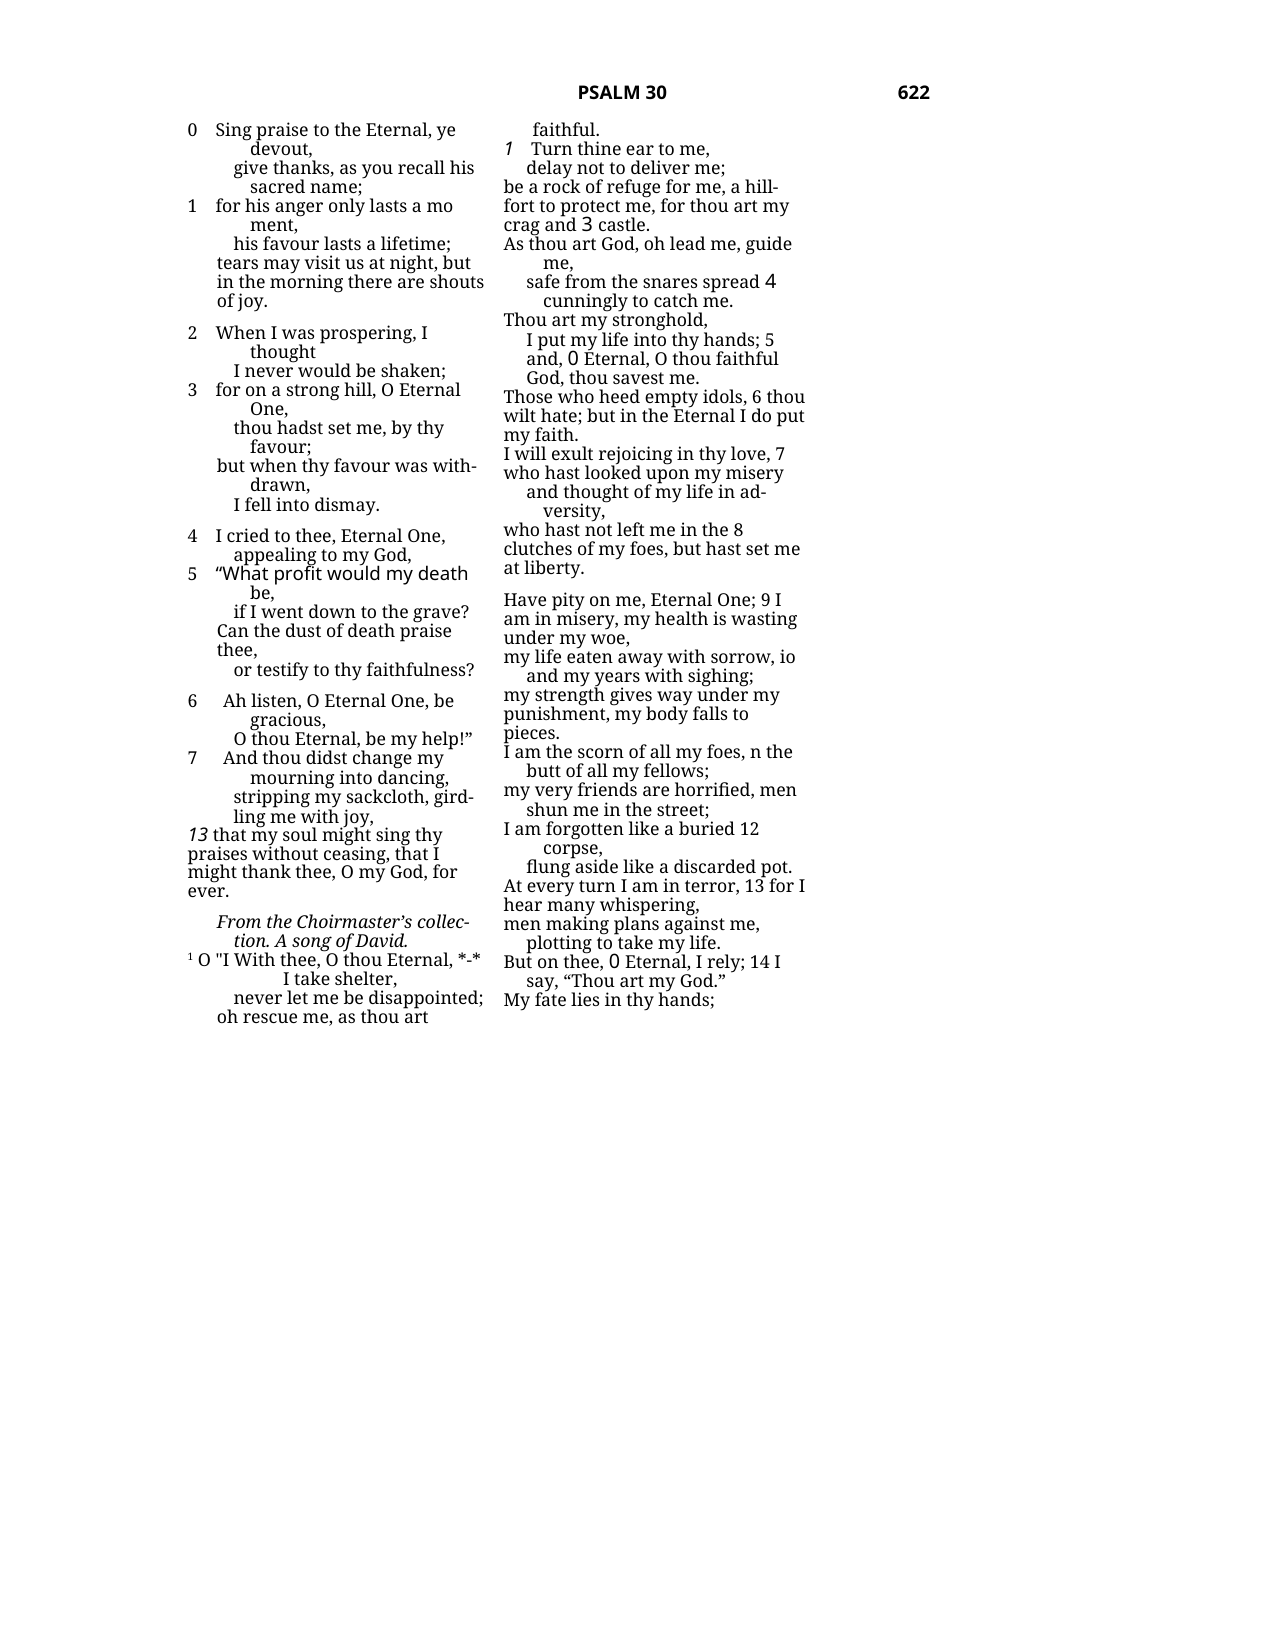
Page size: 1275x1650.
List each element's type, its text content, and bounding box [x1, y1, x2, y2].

text his favour lasts a lifetime; tears may visit us at night, but in the morning there are shouts of joy. [217, 235, 491, 312]
text if I went down to the grave? Can the dust of death praise thee, [217, 603, 491, 661]
text Thou art my stronghold, [503, 312, 807, 331]
list I cried to thee, Eternal One, [187, 527, 491, 546]
text thou hadst set me, by thy favour; [233, 419, 491, 458]
text my very friends are horrified, men shun me in the street; [503, 782, 807, 820]
text I will exult rejoicing in thy love, 7 who hast looked upon my misery [503, 445, 807, 483]
text I never would be shaken; [217, 362, 491, 381]
list Sing praise to the Eternal, ye [187, 121, 491, 140]
text be a rock of refuge for me, a hill-fort to protect me, for thou art my crag and 3 castle. [503, 178, 807, 235]
text but when thy favour was with­drawn, [217, 458, 491, 496]
text men making plans against me, plotting to take my life. [503, 915, 807, 953]
list for on a strong hill, O Eternal [187, 381, 491, 400]
list “What profit would my death [187, 565, 491, 584]
list Ah listen, O Eternal One, be [187, 692, 491, 711]
text Have pity on me, Eternal One; 9 I am in misery, my health is wasting under my woe, [503, 591, 807, 648]
text 1 O "I With thee, O thou Eternal, *-* I take shelter, [187, 951, 491, 989]
text gracious, [233, 711, 491, 730]
text give thanks, as you recall his sacred name; [233, 159, 491, 197]
list Turn thine ear to me, [503, 140, 807, 159]
text flung aside like a discarded pot. [526, 858, 807, 877]
text and thought of my life in ad­versity, [526, 483, 807, 521]
text I fell into dismay. [217, 496, 491, 515]
text One, [233, 400, 491, 419]
list for his anger only lasts a mo­ [187, 197, 491, 216]
text never let me be disappointed; oh rescue me, as thou art [217, 989, 491, 1027]
list And thou didst change my [187, 749, 491, 768]
text be, [233, 584, 491, 603]
text Those who heed empty idols, 6 thou wilt hate; but in the Eternal I do put my faith. [503, 388, 807, 445]
text devout, [233, 140, 491, 159]
text I am the scorn of all my foes, n the butt of all my fellows; [503, 743, 807, 782]
text I am forgotten like a buried 12 corpse, [503, 820, 807, 858]
text I put my life into thy hands; 5 and, 0 Eternal, O thou faith­ful God, thou savest me. [526, 331, 807, 388]
text O thou Eternal, be my help!” [217, 730, 491, 749]
text But on thee, 0 Eternal, I rely; 14 I say, “Thou art my God.” [503, 953, 807, 991]
text As thou art God, oh lead me, guide me, [503, 235, 807, 273]
text my life eaten away with sorrow, io and my years with sighing; [503, 648, 807, 686]
text At every turn I am in terror, 13 for I hear many whisper­ing, [503, 877, 807, 915]
text appealing to my God, [217, 546, 491, 565]
text safe from the snares spread 4 cunningly to catch me. [526, 273, 807, 312]
text faithful. [532, 121, 807, 140]
text my strength gives way under my punishment, my body falls to pieces. [503, 686, 807, 743]
text 13 that my soul might sing thy praises without ceasing, that I might thank thee, O my God, for ever. [187, 827, 491, 901]
text My fate lies in thy hands; [503, 991, 807, 1010]
text mourning into dancing, stripping my sackcloth, gird­ling me with joy, [233, 768, 491, 827]
text who hast not left me in the 8 clutches of my foes, but hast set me at liberty. [503, 521, 807, 578]
text From the Choirmaster’s collec­tion. A song of David. [217, 913, 491, 951]
text or testify to thy faithfulness? [217, 661, 491, 680]
list When I was prospering, I [187, 324, 491, 343]
text delay not to deliver me; [526, 159, 807, 178]
text thought [233, 343, 491, 362]
text ment, [233, 216, 491, 235]
